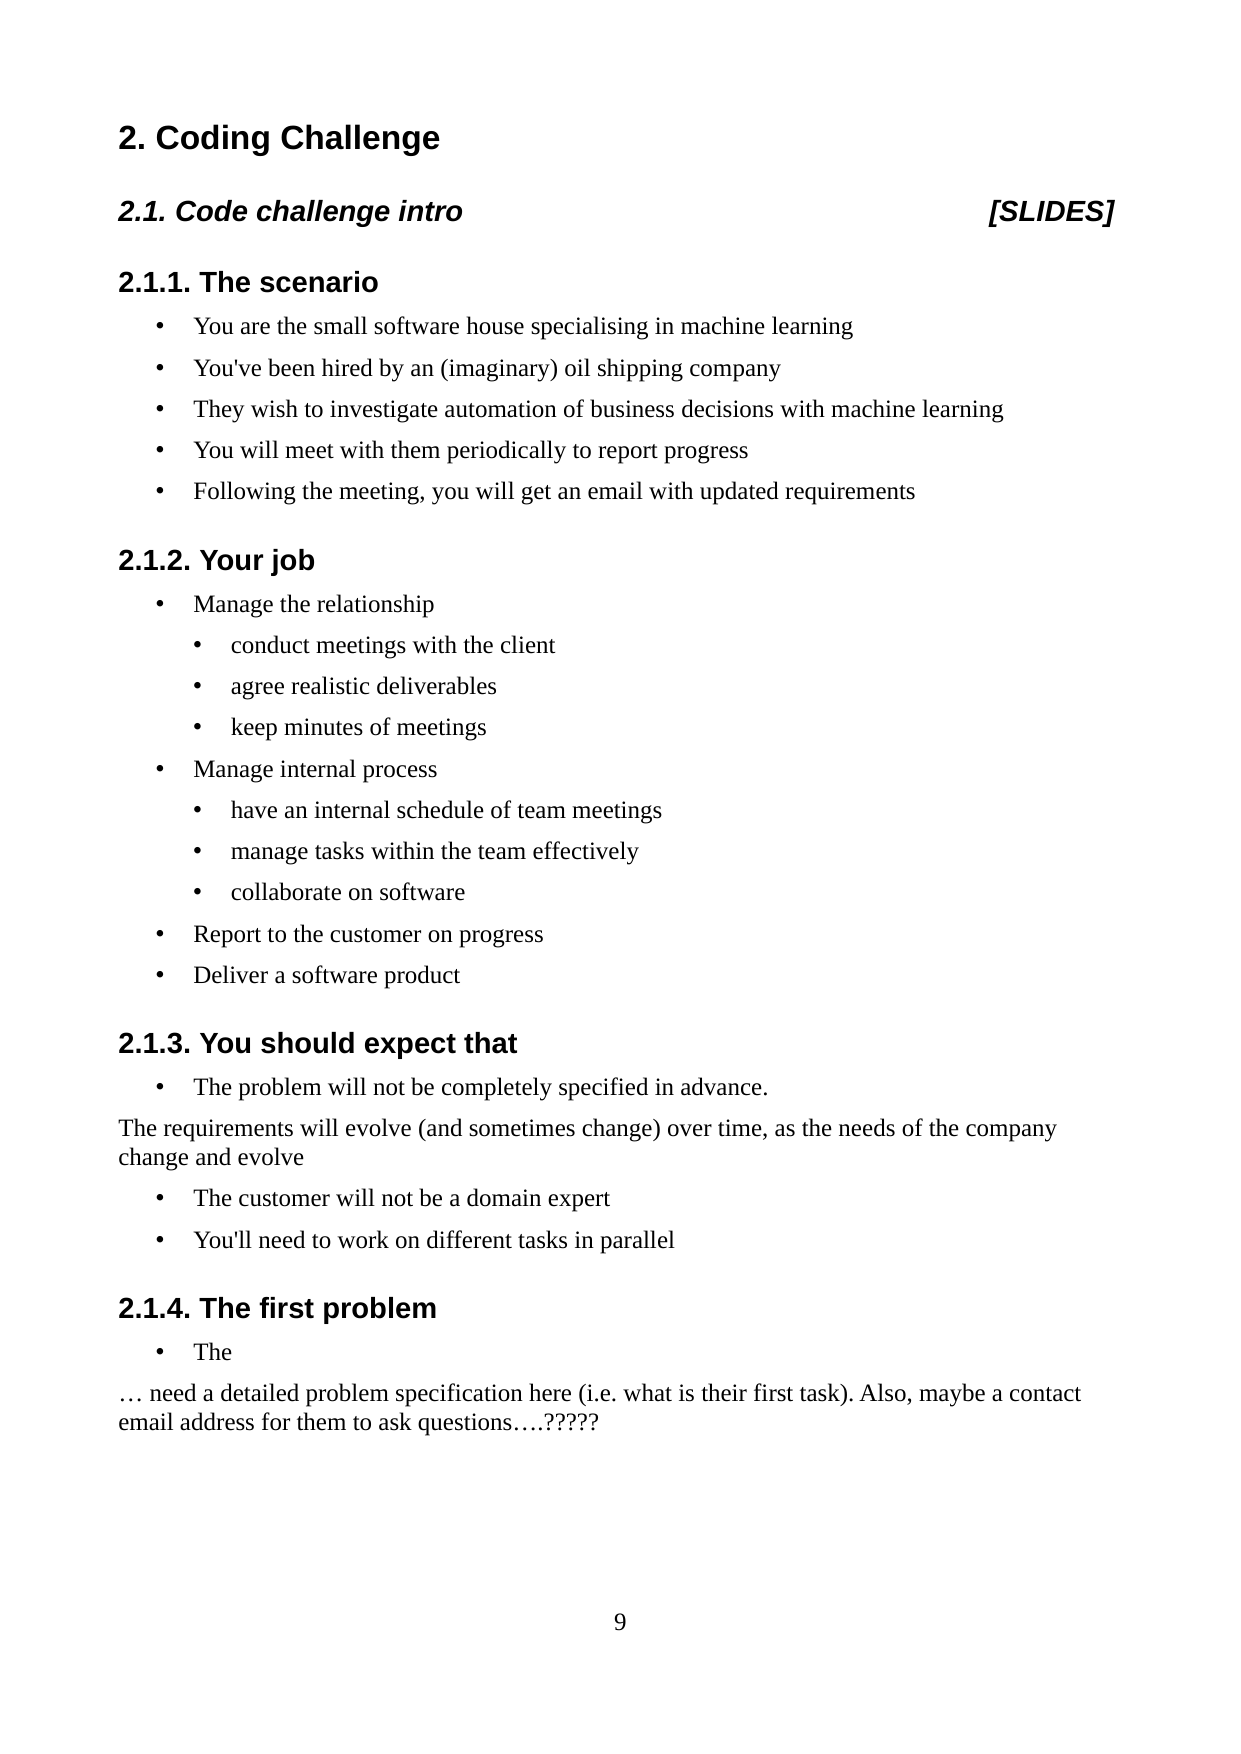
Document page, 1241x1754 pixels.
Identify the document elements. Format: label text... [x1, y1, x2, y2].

list The customer will not be a domain expert [156, 1183, 1122, 1212]
list keep minutes of meetings [193, 712, 1122, 741]
list collaborate on software [193, 877, 1122, 906]
list Following the meeting, you will get an email with updated requirements [156, 476, 1122, 505]
text The requirements will evolve (and sometimes change) over time, as the needs of the company change and evolve [118, 1113, 1122, 1171]
list You've been hired by an (imaginary) oil shipping company [156, 353, 1122, 381]
list The problem will not be completely specified in advance. [156, 1072, 1122, 1101]
subtitle Code challenge intro [SLIDES] [118, 194, 1122, 228]
subtitle The scenario [118, 265, 1122, 299]
subtitle Your job [118, 543, 1122, 576]
subtitle The first problem [118, 1291, 1122, 1324]
list have an internal schedule of team meetings [193, 795, 1122, 824]
list You'll need to work on different tasks in parallel [156, 1225, 1122, 1253]
list They wish to investigate automation of business decisions with machine learning [156, 394, 1122, 423]
list You are the small software house specialising in machine learning [156, 311, 1122, 340]
list agree realistic deliverables [193, 671, 1122, 700]
list The [156, 1337, 1122, 1366]
list conduct meetings with the client [193, 630, 1122, 659]
list Manage the relationship [156, 589, 1122, 617]
list Manage internal process [156, 754, 1122, 782]
list Report to the customer on progress [156, 919, 1122, 947]
list Deliver a software product [156, 960, 1122, 989]
list You will meet with them periodically to report progress [156, 435, 1122, 464]
subtitle Coding Challenge [118, 118, 1122, 157]
list manage tasks within the team effectively [193, 836, 1122, 865]
subtitle You should expect that [118, 1026, 1122, 1060]
text … need a detailed problem specification here (i.e. what is their first task). Also, maybe a contact email address for them to ask questions….????? [118, 1378, 1122, 1436]
